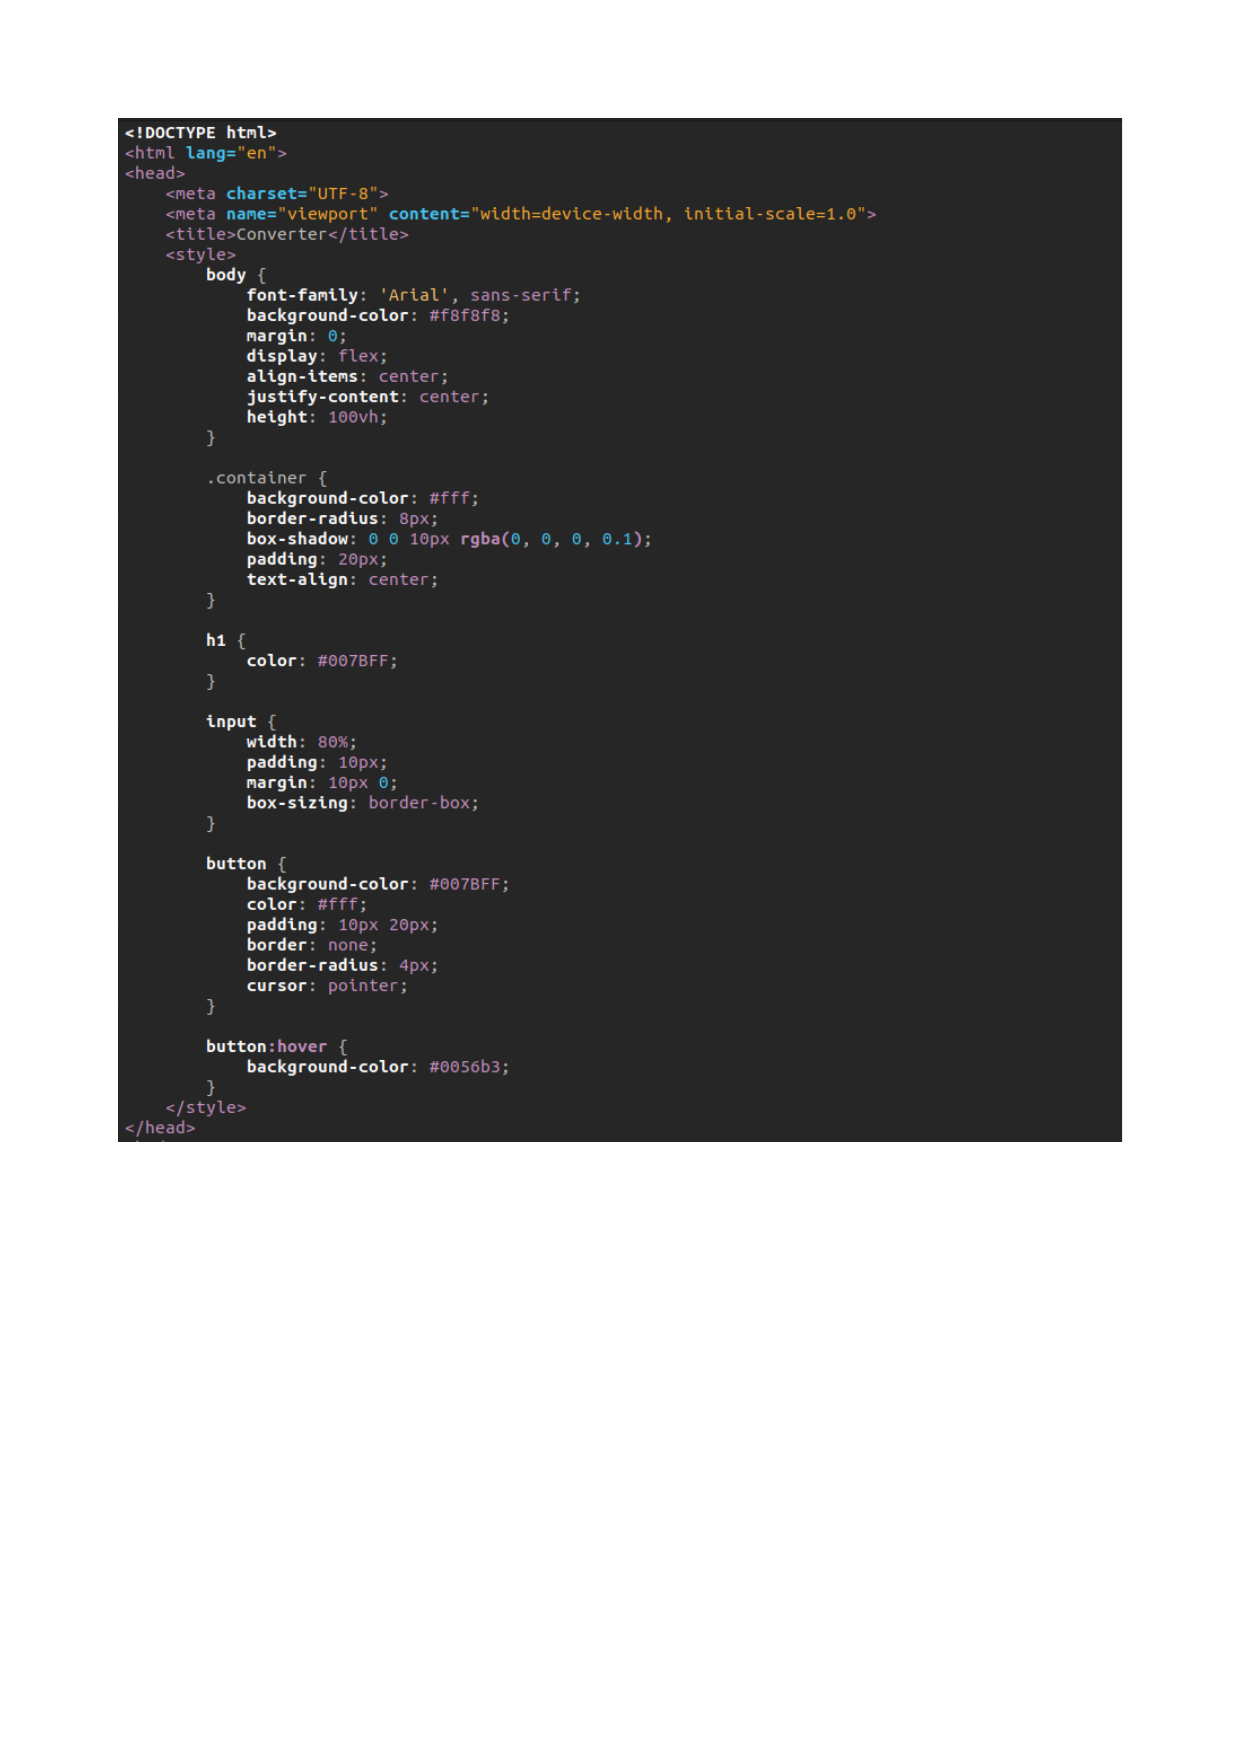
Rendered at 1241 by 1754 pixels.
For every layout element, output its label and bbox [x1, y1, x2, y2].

picture [118, 118, 1123, 1142]
